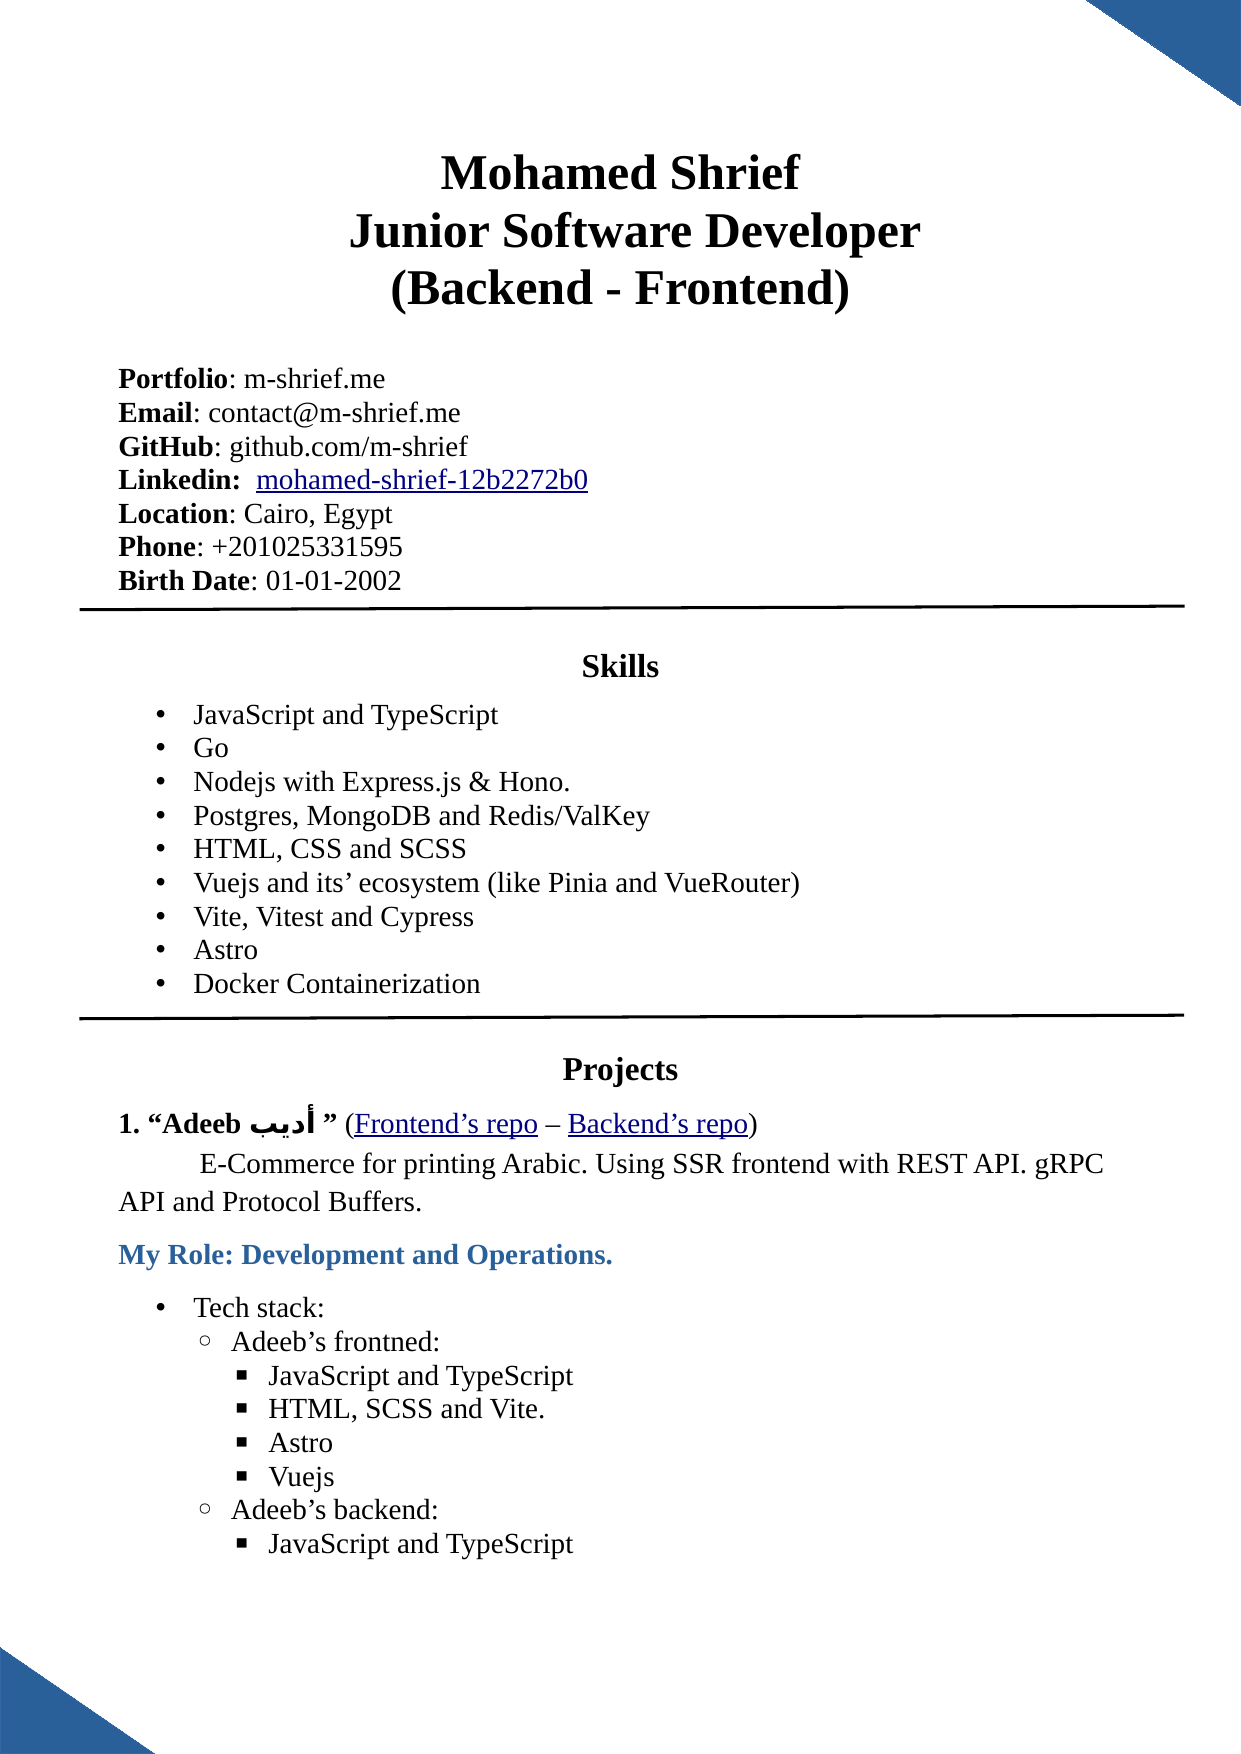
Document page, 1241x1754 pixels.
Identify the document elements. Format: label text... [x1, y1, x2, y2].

list HTML, SCSS and Vite. [231, 1391, 1122, 1425]
subtitle Mohamed Shrief - Junior Software Developer (Backend - Frontend) [118, 143, 1122, 316]
list JavaScript and TypeScript [156, 697, 1122, 731]
subtitle 1. “Adeeb أديب ” (Frontend’s repo – Backend’s repo) [118, 1106, 1122, 1140]
text Email: contact@m-shrief.me [118, 395, 1122, 429]
text Location: Cairo, Egypt [118, 496, 1122, 529]
list Vuejs [231, 1459, 1122, 1492]
list JavaScript and TypeScript [231, 1526, 1122, 1560]
list HTML, CSS and SCSS [156, 831, 1122, 865]
list Adeeb’s backend: [193, 1492, 1122, 1526]
text Phone: +201025331595 [118, 529, 1122, 563]
list Adeeb’s frontned: [193, 1324, 1122, 1358]
text E-Commerce for printing Arabic. Using SSR frontend with REST API. gRPC API and Protocol Buffers. [118, 1146, 1122, 1218]
subtitle Projects [118, 1049, 1122, 1088]
list Tech stack: [156, 1291, 1122, 1324]
text GitHub: github.com/m-shrief [118, 429, 1122, 462]
list Vuejs and its’ ecosystem (like Pinia and VueRouter) [156, 865, 1122, 899]
text Birth Date: 01-01-2002 [118, 563, 1122, 596]
list Astro [156, 932, 1122, 966]
list Astro [231, 1425, 1122, 1459]
list Go [156, 731, 1122, 764]
text My Role: Development and Operations. [118, 1237, 1122, 1271]
list JavaScript and TypeScript [231, 1358, 1122, 1391]
list Nodejs with Express.js & Hono. [156, 764, 1122, 798]
text Portfolio: m-shrief.me [118, 362, 1122, 395]
list Vite, Vitest and Cypress [156, 899, 1122, 932]
list Postgres, MongoDB and Redis/ValKey [156, 798, 1122, 831]
text Linkedin: mohamed-shrief-12b2272b0 [118, 462, 1122, 496]
subtitle Skills [118, 646, 1122, 684]
list Docker Containerization [156, 966, 1122, 1000]
